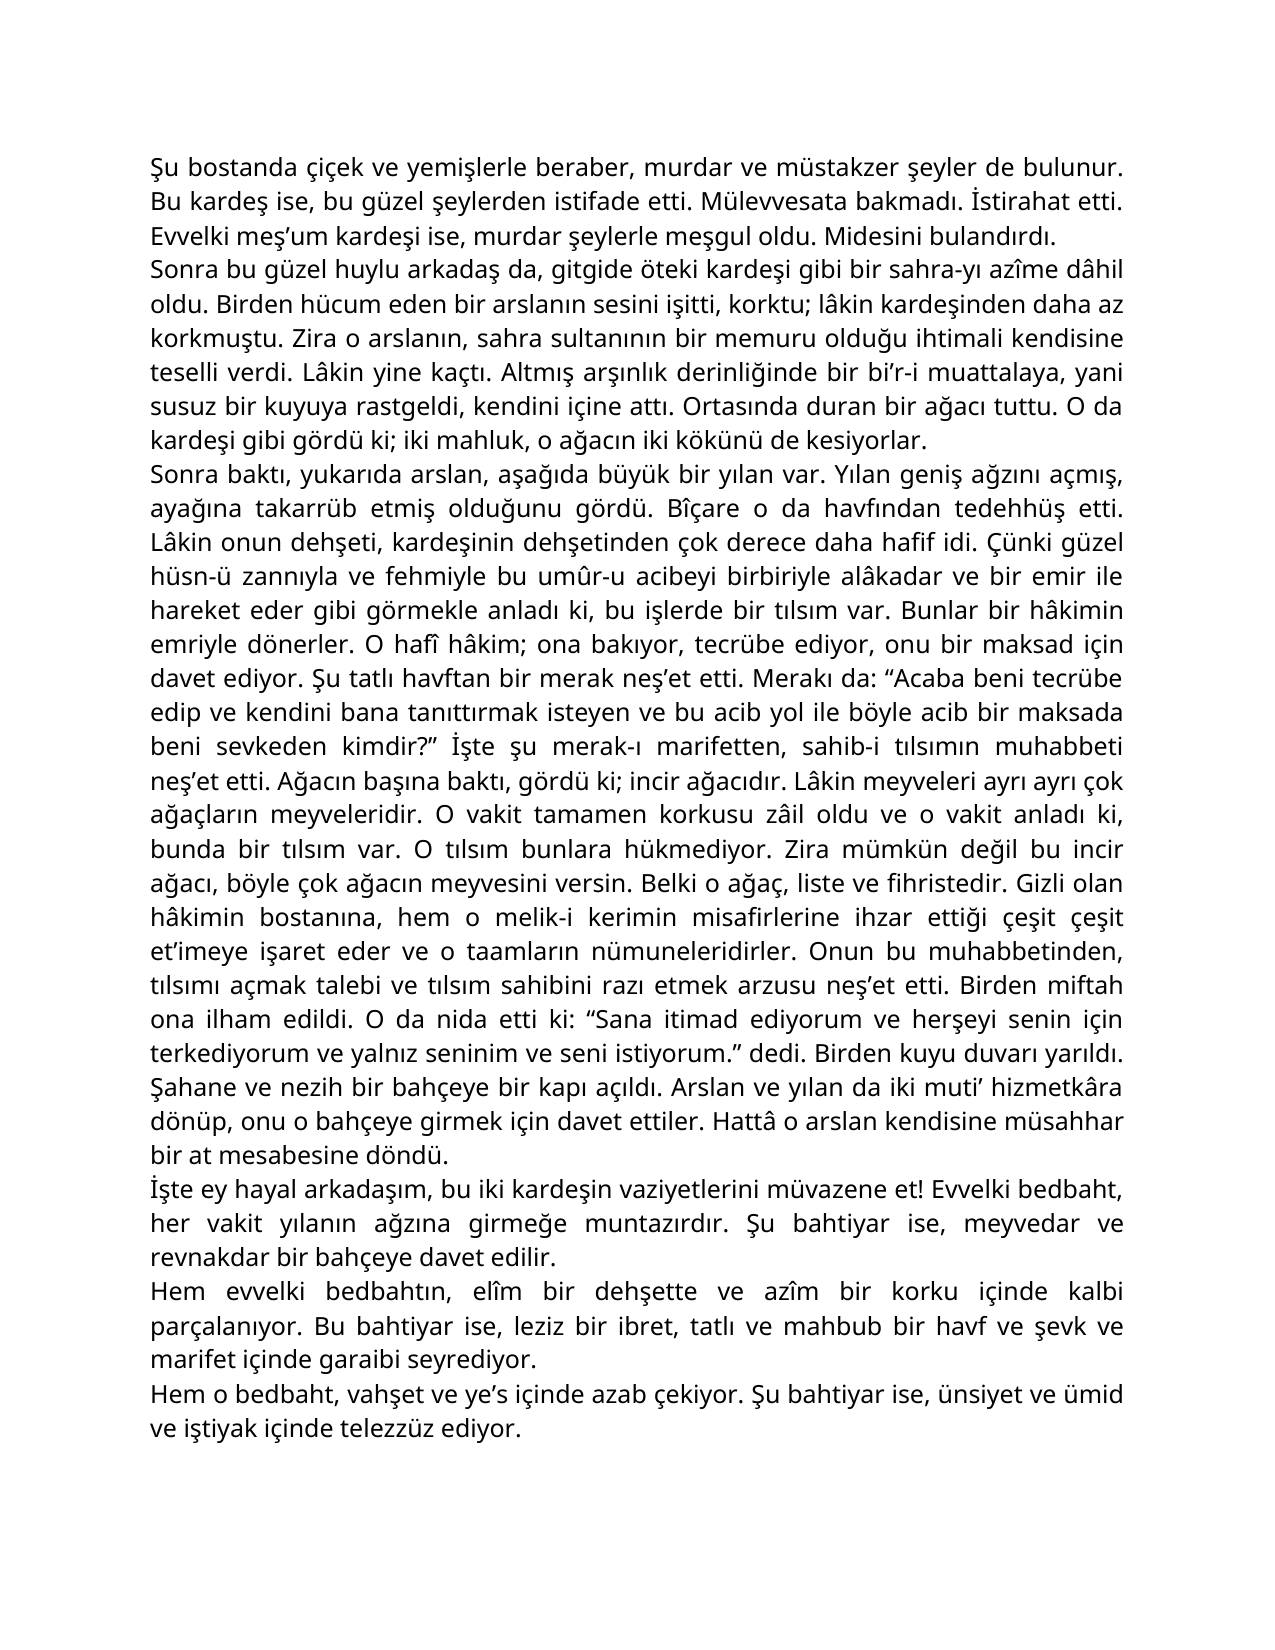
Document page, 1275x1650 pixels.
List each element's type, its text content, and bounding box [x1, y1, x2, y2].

text İşte ey hayal arkadaşım, bu iki kardeşin vaziyetlerini müvazene et! Evvelki bedbaht, her vakit yılanın ağzına girmeğe muntazırdır. Şu bahtiyar ise, meyvedar ve revnakdar bir bahçeye davet edilir. [150, 1172, 1125, 1274]
text Sonra bu güzel huylu arkadaş da, gitgide öteki kardeşi gibi bir sahra-yı azîme dâhil oldu. Birden hücum eden bir arslanın sesini işitti, korktu; lâkin kardeşinden daha az korkmuştu. Zira o arslanın, sahra sultanının bir memuru olduğu ihtimali kendisine teselli verdi. Lâkin yine kaçtı. Altmış arşınlık derinliğinde bir bi’r-i muattalaya, yani susuz bir kuyuya rastgeldi, kendini içine attı. Ortasında duran bir ağacı tuttu. O da kardeşi gibi gördü ki; iki mahluk, o ağacın iki kökünü de kesiyorlar. [150, 252, 1125, 457]
text Sonra baktı, yukarıda arslan, aşağıda büyük bir yılan var. Yılan geniş ağzını açmış, ayağına takarrüb etmiş olduğunu gördü. Bîçare o da havfından tedehhüş etti. Lâkin onun dehşeti, kardeşinin dehşetinden çok derece daha hafif idi. Çünki güzel hüsn-ü zannıyla ve fehmiyle bu umûr-u acibeyi birbiriyle alâkadar ve bir emir ile hareket eder gibi görmekle anladı ki, bu işlerde bir tılsım var. Bunlar bir hâkimin emriyle dönerler. O hafî hâkim; ona bakıyor, tecrübe ediyor, onu bir maksad için davet ediyor. Şu tatlı havftan bir merak neş’et etti. Merakı da: “Acaba beni tecrübe edip ve kendini bana tanıttırmak isteyen ve bu acib yol ile böyle acib bir maksada beni sevkeden kimdir?” İşte şu merak-ı marifetten, sahib-i tılsımın muhabbeti neş’et etti. Ağacın başına baktı, gördü ki; incir ağacıdır. Lâkin meyveleri ayrı ayrı çok ağaçların meyveleridir. O vakit tamamen korkusu zâil oldu ve o vakit anladı ki, bunda bir tılsım var. O tılsım bunlara hükmediyor. Zira mümkün değil bu incir ağacı, böyle çok ağacın meyvesini versin. Belki o ağaç, liste ve fihristedir. Gizli olan hâkimin bostanına, hem o melik-i kerimin misafirlerine ihzar ettiği çeşit çeşit et’imeye işaret eder ve o taamların nümuneleridirler. Onun bu muhabbetinden, tılsımı açmak talebi ve tılsım sahibini razı etmek arzusu neş’et etti. Birden miftah ona ilham edildi. O da nida etti ki: “Sana itimad ediyorum ve herşeyi senin için terkediyorum ve yalnız seninim ve seni istiyorum.” dedi. Birden kuyu duvarı yarıldı. Şahane ve nezih bir bahçeye bir kapı açıldı. Arslan ve yılan da iki muti’ hizmetkâra dönüp, onu o bahçeye girmek için davet ettiler. Hattâ o arslan kendisine müsahhar bir at mesabesine döndü. [150, 457, 1125, 1172]
text Hem o bedbaht, vahşet ve ye’s içinde azab çekiyor. Şu bahtiyar ise, ünsiyet ve ümid ve iştiyak içinde telezzüz ediyor. [150, 1376, 1125, 1444]
text Hem evvelki bedbahtın, elîm bir dehşette ve azîm bir korku içinde kalbi parçalanıyor. Bu bahtiyar ise, leziz bir ibret, tatlı ve mahbub bir havf ve şevk ve marifet içinde garaibi seyrediyor. [150, 1274, 1125, 1376]
text Şu bostanda çiçek ve yemişlerle beraber, murdar ve müstakzer şeyler de bulunur. Bu kardeş ise, bu güzel şeylerden istifade etti. Mülevvesata bakmadı. İstirahat etti. Evvelki meş’um kardeşi ise, murdar şeylerle meşgul oldu. Midesini bulandırdı. [150, 150, 1125, 252]
